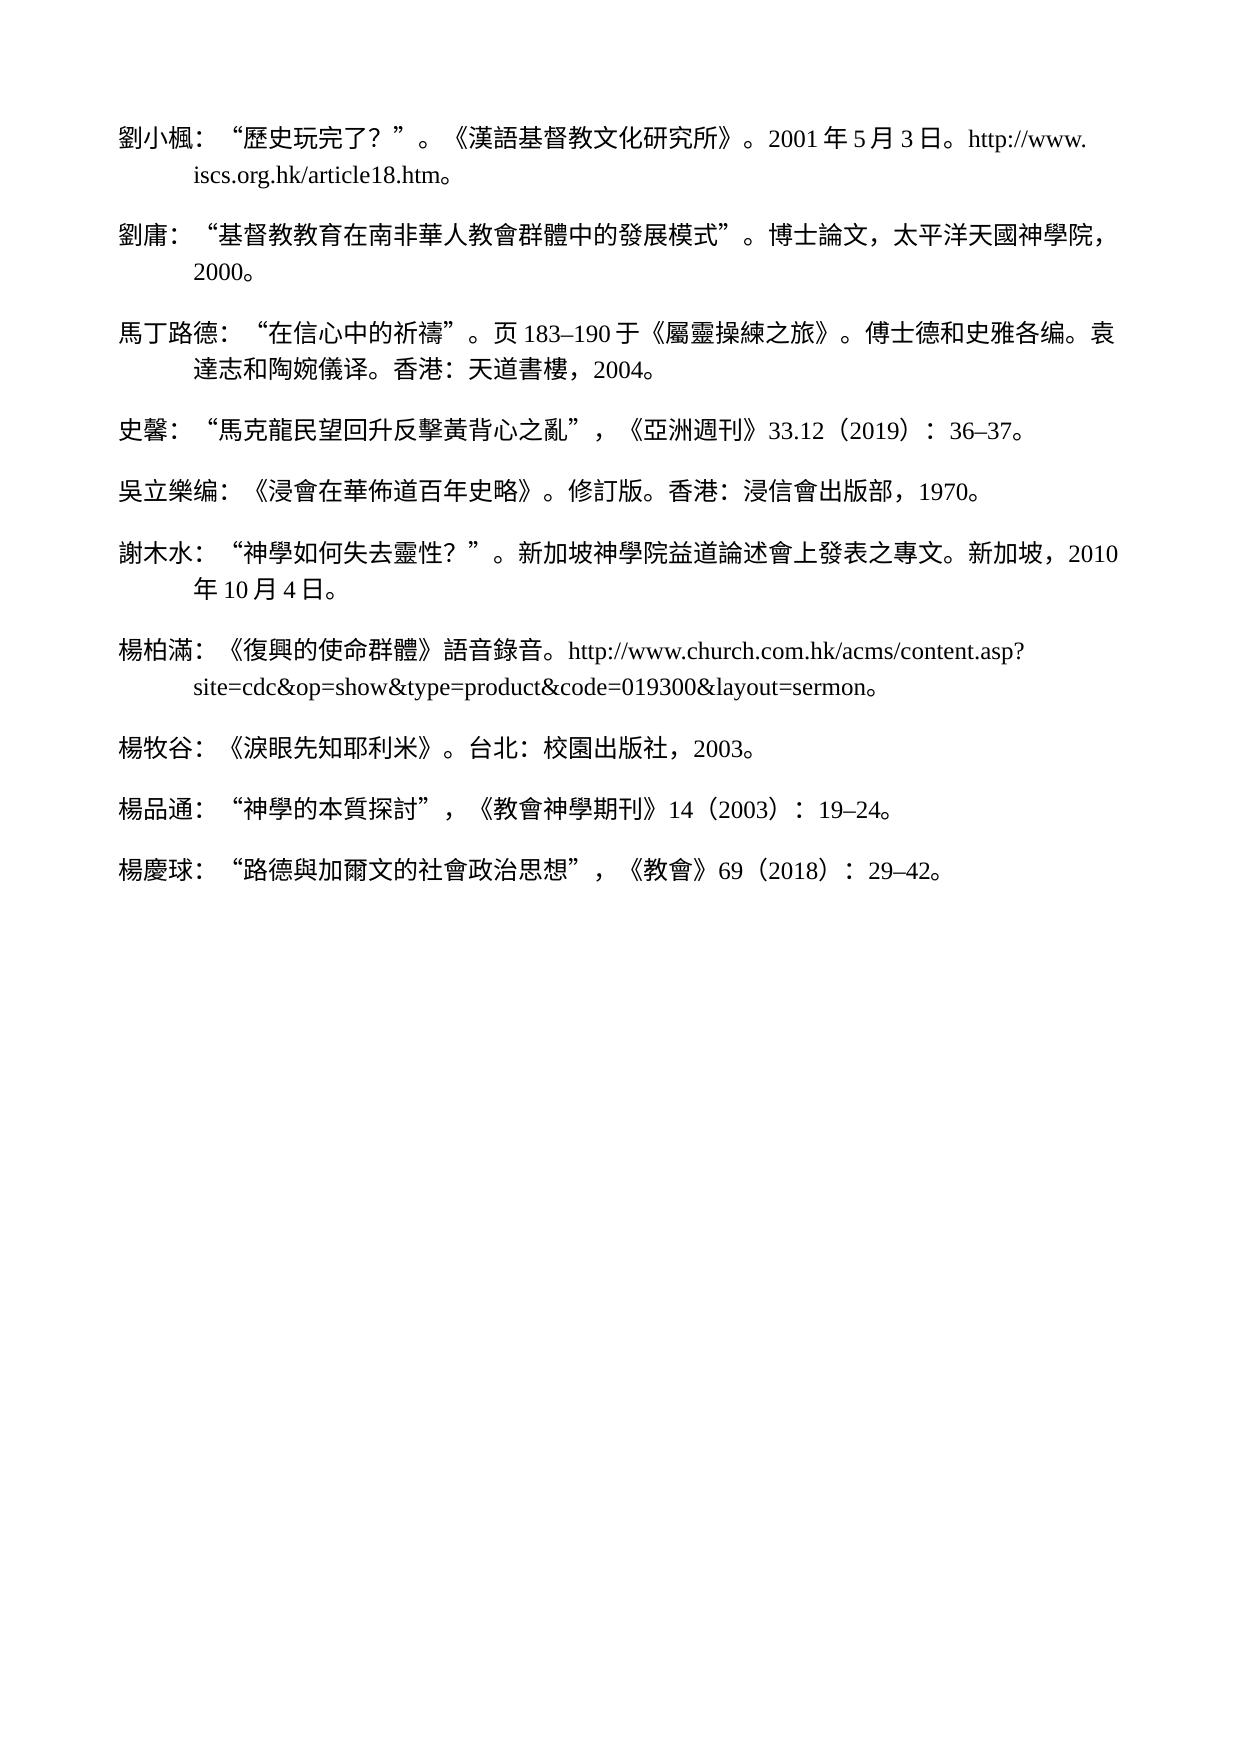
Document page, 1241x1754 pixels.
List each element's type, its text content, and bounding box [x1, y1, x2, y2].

text 史馨：“馬克龍民望回升反擊黃背心之亂”，《亞洲週刊》33.12（2019）：36–37。 [118, 411, 1122, 447]
text 楊柏滿：《復興的使命群體》語音錄音。http://www.church.com.hk/acms/content.asp?site=cdc&op=show&type=product&code=019300&layout=sermon。 [118, 631, 1122, 703]
text 楊慶球：“路德與加爾文的社會政治思想”，《教會》69（2018）：29–42。 [118, 851, 1122, 887]
text 劉小楓：“歷史玩完了？”。《漢語基督教文化研究所》。2001年5月3日。http://www. iscs.org.hk/article18.htm。 [118, 118, 1122, 191]
text 楊牧谷：《淚眼先知耶利米》。台北：校園出版社，2003。 [118, 728, 1122, 764]
text 劉庸：“基督教教育在南非華人教會群體中的發展模式”。博士論文，太平洋天國神學院，2000。 [118, 216, 1122, 288]
text 謝木水：“神學如何失去靈性？”。新加坡神學院益道論述會上發表之專文。新加坡，2010年10月4日。 [118, 533, 1122, 606]
text 馬丁路德：“在信心中的祈禱”。页183–190于《屬靈操練之旅》。傅士德和史雅各编。袁達志和陶婉儀译。香港：天道書樓，2004。 [118, 313, 1122, 386]
text 吳立樂编：《浸會在華佈道百年史略》。修訂版。香港：浸信會出版部，1970。 [118, 472, 1122, 508]
text 楊品通：“神學的本質探討”，《教會神學期刊》14（2003）：19–24。 [118, 789, 1122, 826]
